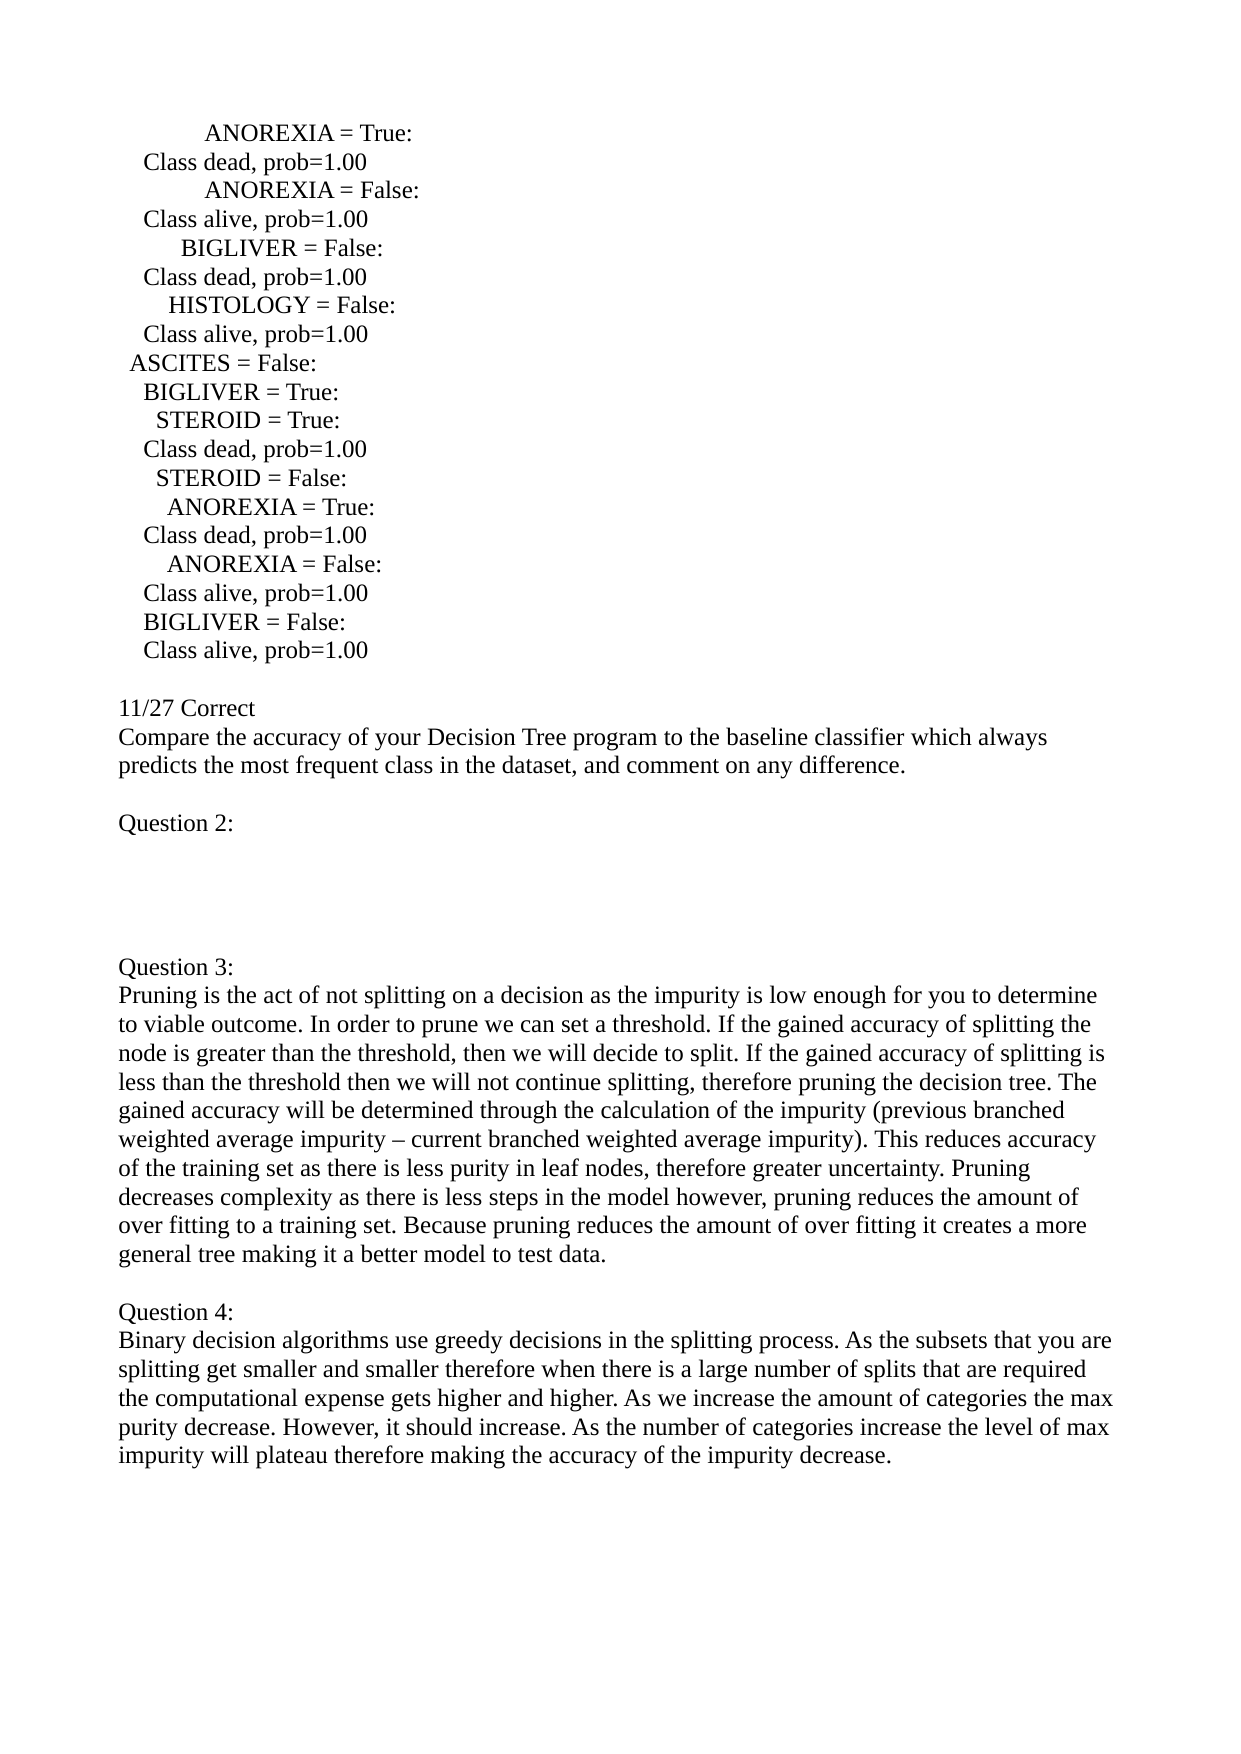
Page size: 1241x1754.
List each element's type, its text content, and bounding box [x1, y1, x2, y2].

text Pruning is the act of not splitting on a decision as the impurity is low enough for you to determine to viable outcome. In order to prune we can set a threshold. If the gained accuracy of splitting the node is greater than the threshold, then we will decide to split. If the gained accuracy of splitting is less than the threshold then we will not continue splitting, therefore pruning the decision tree. The gained accuracy will be determined through the calculation of the impurity (previous branched weighted average impurity – current branched weighted average impurity). This reduces accuracy of the training set as there is less purity in leaf nodes, therefore greater uncertainty. Pruning decreases complexity as there is less steps in the model however, pruning reduces the amount of over fitting to a training set. Because pruning reduces the amount of over fitting it creates a more general tree making it a better model to test data. [118, 981, 1122, 1268]
text Class dead, prob=1.00 [118, 262, 1122, 291]
text Class dead, prob=1.00 [118, 434, 1122, 463]
text ANOREXIA = False: [118, 549, 1122, 578]
text Class dead, prob=1.00 [118, 147, 1122, 176]
text Question 4: Binary decision algorithms use greedy decisions in the splitting process. As the subsets that you are splitting get smaller and smaller therefore when there is a large number of splits that are required the computational expense gets higher and higher. As we increase the amount of categories the max purity decrease. However, it should increase. As the number of categories increase the level of max impurity will plateau therefore making the accuracy of the impurity decrease. [118, 1297, 1122, 1469]
text Class alive, prob=1.00 [118, 636, 1122, 664]
text STEROID = False: [118, 463, 1122, 492]
text ANOREXIA = True: [118, 492, 1122, 521]
text Question 3: [118, 952, 1122, 981]
text HISTOLOGY = False: [118, 291, 1122, 319]
text ASCITES = False: [118, 348, 1122, 377]
text BIGLIVER = True: [118, 377, 1122, 406]
text 11/27 Correct [118, 693, 1122, 722]
text BIGLIVER = False: [118, 233, 1122, 262]
text ANOREXIA = True: [118, 118, 1122, 147]
text Class alive, prob=1.00 [118, 204, 1122, 233]
text STEROID = True: [118, 406, 1122, 434]
text Class dead, prob=1.00 [118, 521, 1122, 549]
text ANOREXIA = False: [118, 176, 1122, 204]
text Question 2: [118, 808, 1122, 837]
text Class alive, prob=1.00 [118, 578, 1122, 607]
text BIGLIVER = False: [118, 607, 1122, 636]
text Compare the accuracy of your Decision Tree program to the baseline classifier which always predicts the most frequent class in the dataset, and comment on any difference. [118, 722, 1122, 779]
text Class alive, prob=1.00 [118, 319, 1122, 348]
